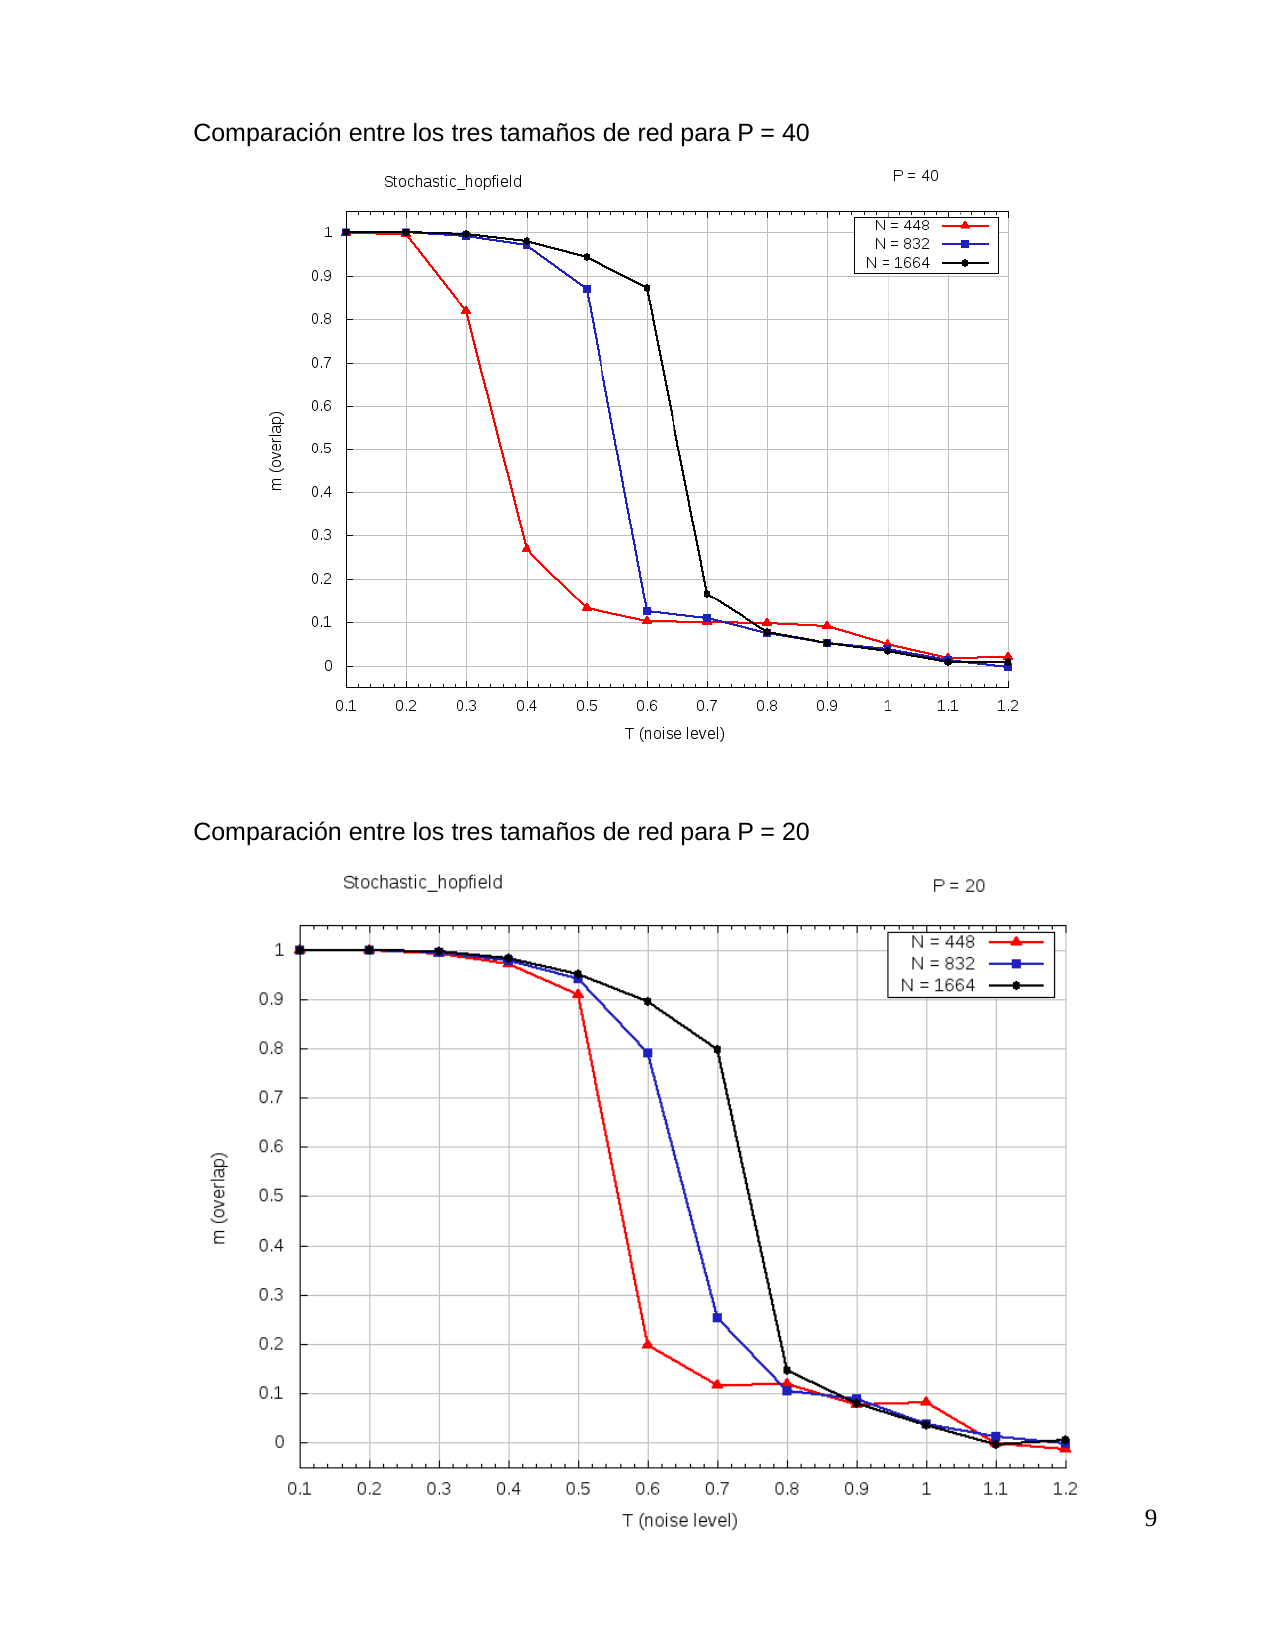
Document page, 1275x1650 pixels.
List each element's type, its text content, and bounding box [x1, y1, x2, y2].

text Comparación entre los tres tamaños de red para P = 20 [118, 817, 1157, 845]
picture [181, 852, 1094, 1537]
picture [243, 155, 1032, 747]
text Comparación entre los tres tamaños de red para P = 40 [118, 118, 1157, 147]
